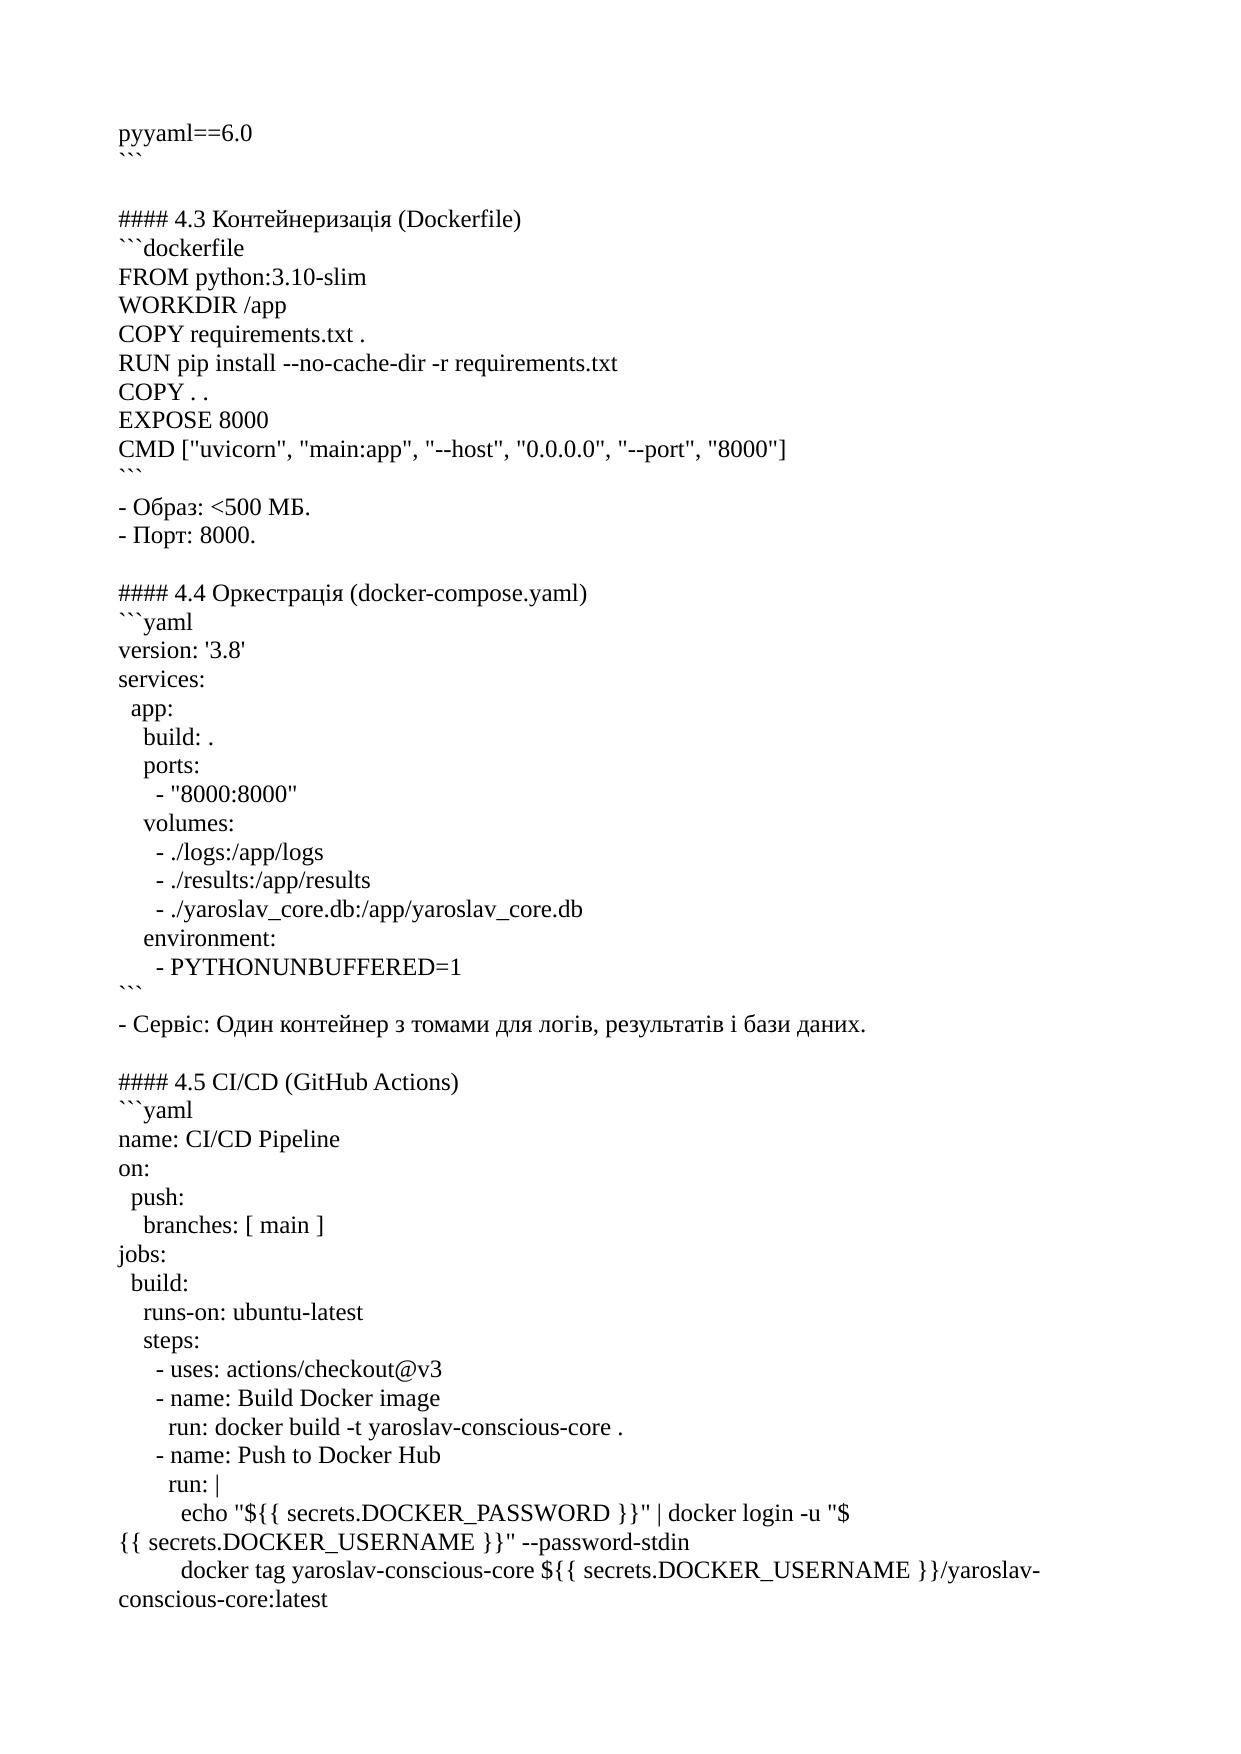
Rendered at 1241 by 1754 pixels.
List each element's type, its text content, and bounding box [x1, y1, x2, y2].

text run: | [118, 1469, 1122, 1498]
text - ./yaroslav_core.db:/app/yaroslav_core.db [118, 894, 1122, 923]
text - Образ: <500 МБ. [118, 492, 1122, 521]
text ``` [118, 463, 1122, 492]
text ``` [118, 981, 1122, 1009]
text ```yaml [118, 1096, 1122, 1124]
text - PYTHONUNBUFFERED=1 [118, 952, 1122, 981]
text on: [118, 1153, 1122, 1182]
text push: [118, 1182, 1122, 1211]
text - Порт: 8000. [118, 521, 1122, 549]
text ```dockerfile [118, 233, 1122, 262]
text FROM python:3.10-slim [118, 262, 1122, 291]
text echo "${{ secrets.DOCKER_PASSWORD }}" | docker login -u "${{ secrets.DOCKER_USERNAME }}" --password-stdin [118, 1498, 1122, 1556]
text build: [118, 1268, 1122, 1297]
text pyyaml==6.0 [118, 118, 1122, 147]
text ``` [118, 147, 1122, 176]
text steps: [118, 1326, 1122, 1354]
text runs-on: ubuntu-latest [118, 1297, 1122, 1326]
text run: docker build -t yaroslav-conscious-core . [118, 1412, 1122, 1441]
text COPY . . [118, 377, 1122, 406]
text name: CI/CD Pipeline [118, 1124, 1122, 1153]
text #### 4.5 CI/CD (GitHub Actions) [118, 1067, 1122, 1096]
text - "8000:8000" [118, 779, 1122, 808]
text - ./logs:/app/logs [118, 837, 1122, 866]
text volumes: [118, 808, 1122, 837]
text environment: [118, 923, 1122, 952]
text docker tag yaroslav-conscious-core ${{ secrets.DOCKER_USERNAME }}/yaroslav-conscious-core:latest [118, 1556, 1122, 1613]
text CMD ["uvicorn", "main:app", "--host", "0.0.0.0", "--port", "8000"] [118, 434, 1122, 463]
text version: '3.8' [118, 636, 1122, 664]
text - Сервіс: Один контейнер з томами для логів, результатів і бази даних. [118, 1009, 1122, 1038]
text WORKDIR /app [118, 291, 1122, 319]
text COPY requirements.txt . [118, 319, 1122, 348]
text app: [118, 693, 1122, 722]
text RUN pip install --no-cache-dir -r requirements.txt [118, 348, 1122, 377]
text - ./results:/app/results [118, 866, 1122, 894]
text services: [118, 664, 1122, 693]
text - uses: actions/checkout@v3 [118, 1354, 1122, 1383]
text #### 4.3 Контейнеризація (Dockerfile) [118, 204, 1122, 233]
text #### 4.4 Оркестрація (docker-compose.yaml) [118, 578, 1122, 607]
text build: . [118, 722, 1122, 751]
text ```yaml [118, 607, 1122, 636]
text jobs: [118, 1239, 1122, 1268]
text branches: [ main ] [118, 1211, 1122, 1239]
text - name: Build Docker image [118, 1383, 1122, 1412]
text - name: Push to Docker Hub [118, 1441, 1122, 1469]
text EXPOSE 8000 [118, 406, 1122, 434]
text ports: [118, 751, 1122, 779]
